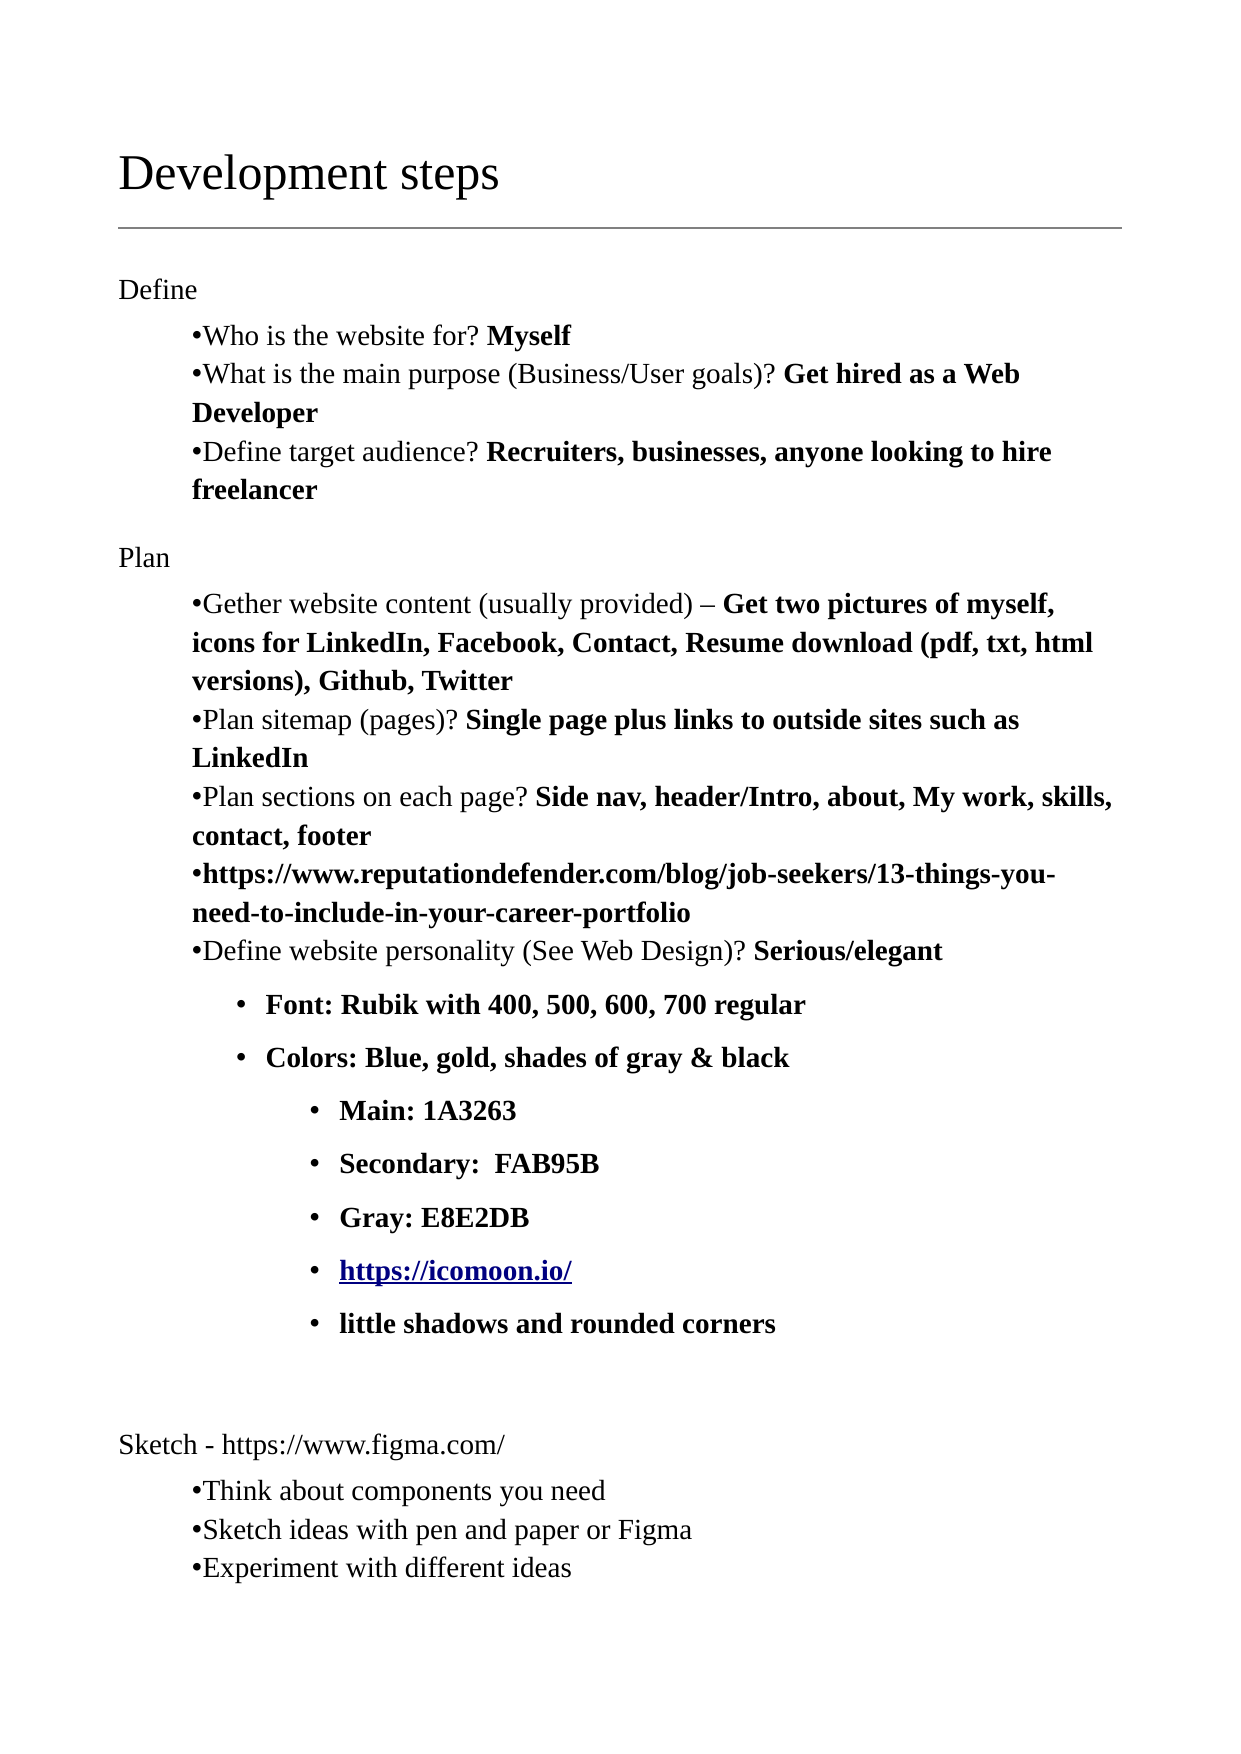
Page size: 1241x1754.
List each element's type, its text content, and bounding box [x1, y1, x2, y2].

list What is the main purpose (Business/User goals)? Get hired as a Web Developer [118, 357, 1122, 429]
list https://www.reputationdefender.com/blog/job-seekers/13-things-you-need-to-include-in-your-career-portfolio [118, 856, 1122, 928]
list Who is the website for? Myself [118, 318, 1122, 352]
list Think about components you need [118, 1473, 1122, 1507]
list Secondary: FAB95B [309, 1146, 1122, 1180]
subtitle Plan [118, 540, 1122, 574]
list Experiment with different ideas [118, 1550, 1122, 1584]
list Gether website content (usually provided) – Get two pictures of myself, icons for LinkedIn, Facebook, Contact, Resume download (pdf, txt, html versions), Github, Twitter [118, 586, 1122, 697]
list Gray: E8E2DB [309, 1200, 1122, 1233]
list Sketch ideas with pen and paper or Figma [118, 1512, 1122, 1545]
subtitle Define [118, 272, 1122, 306]
list little shadows and rounded corners [309, 1306, 1122, 1340]
list Font: Rubik with 400, 500, 600, 700 regular [236, 987, 1122, 1020]
list Colors: Blue, gold, shades of gray & black [236, 1040, 1122, 1074]
list Define website personality (See Web Design)? Serious/elegant [118, 933, 1122, 967]
list Plan sitemap (pages)? Single page plus links to outside sites such as LinkedIn [118, 702, 1122, 774]
list https://icomoon.io/ [309, 1253, 1122, 1287]
subtitle Sketch - https://www.figma.com/ [118, 1427, 1122, 1461]
list Define target audience? Recruiters, businesses, anyone looking to hire freelancer [118, 434, 1122, 506]
list Main: 1A3263 [309, 1093, 1122, 1127]
subtitle Development steps [118, 143, 1122, 201]
list Plan sections on each page? Side nav, header/Intro, about, My work, skills, contact, footer [118, 779, 1122, 851]
